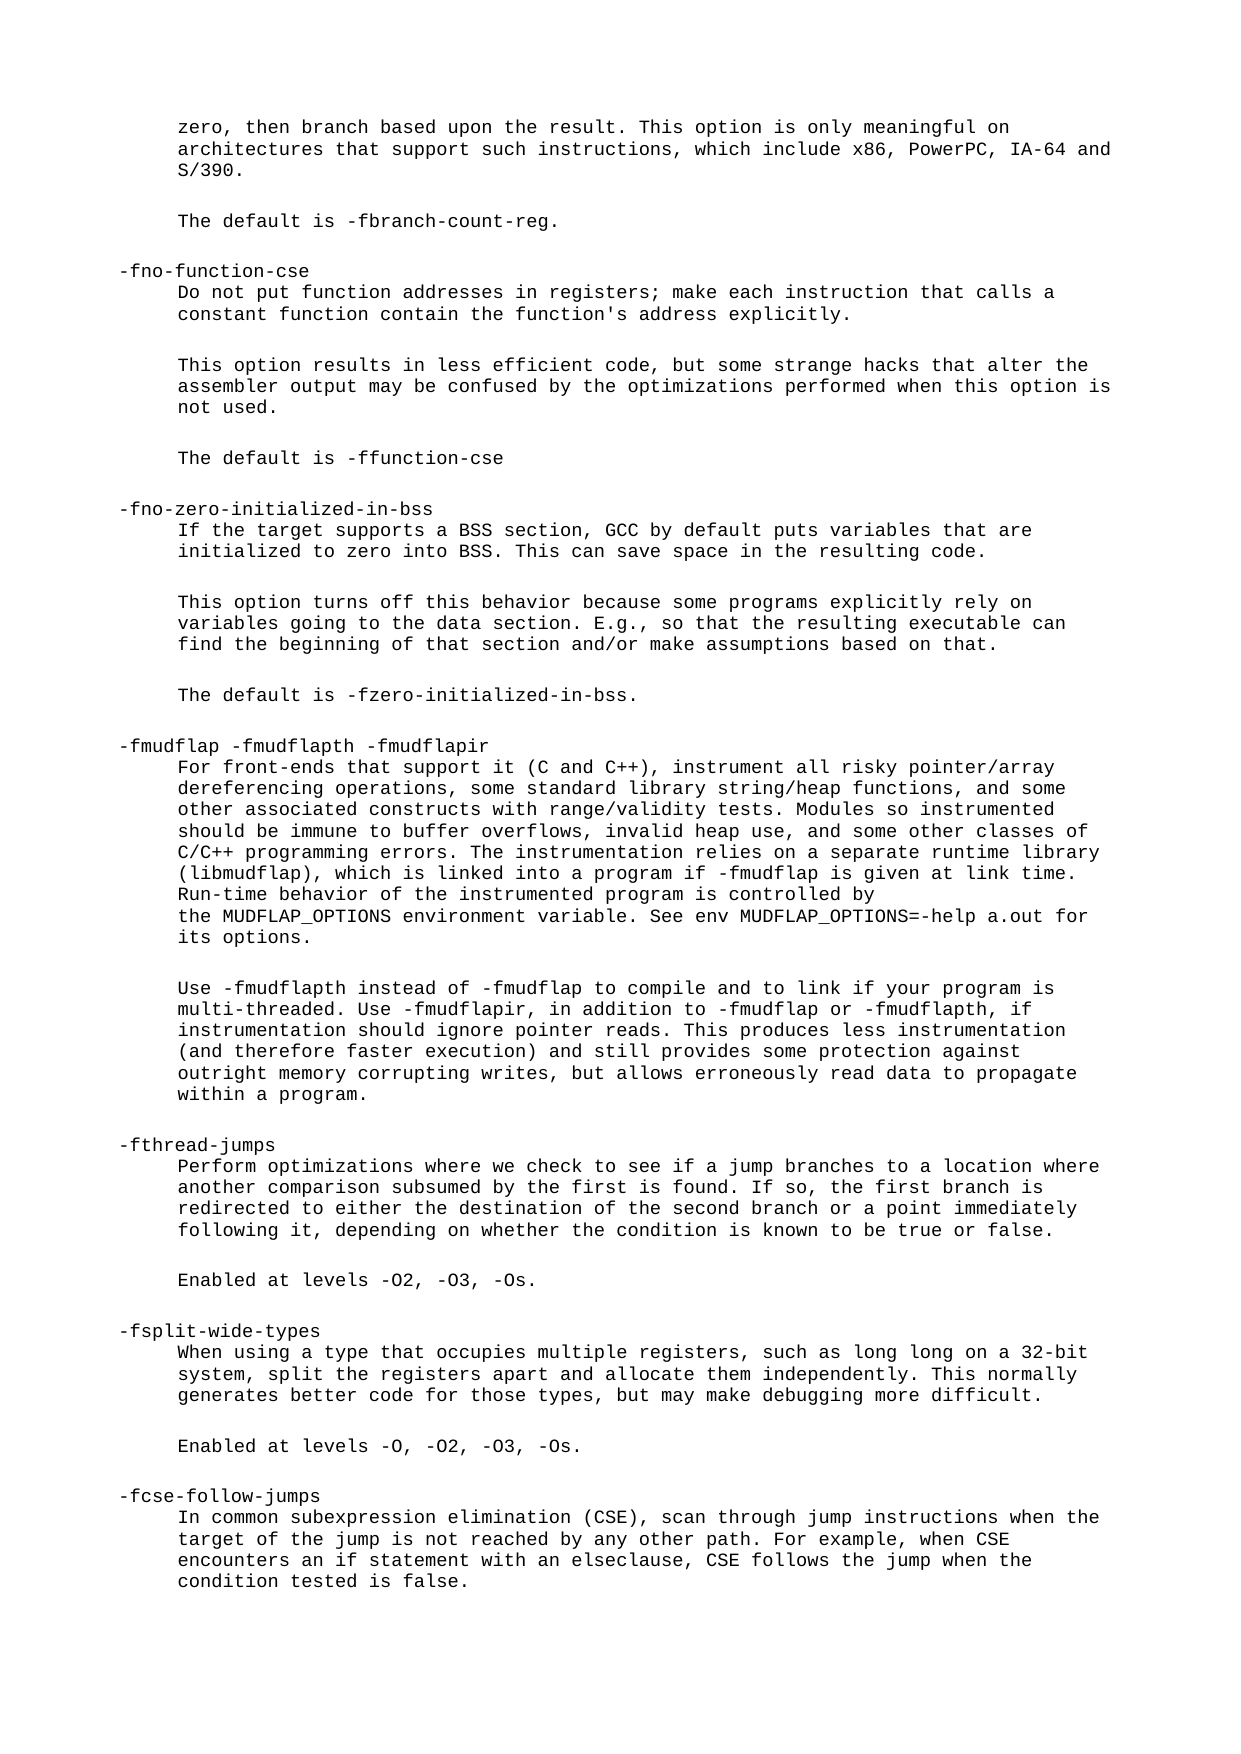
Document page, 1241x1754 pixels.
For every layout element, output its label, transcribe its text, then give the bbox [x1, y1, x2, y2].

list When using a type that occupies multiple registers, such as long long on a 32-bit system, split the registers apart and allocate them independently. This normally generates better code for those types, but may make debugging more difficult. [177, 1343, 1122, 1407]
list Use -fmudflapth instead of -fmudflap to compile and to link if your program is multi-threaded. Use -fmudflapir, in addition to -fmudflap or -fmudflapth, if instrumentation should ignore pointer reads. This produces less instrumentation (and therefore faster execution) and still provides some protection against outright memory corrupting writes, but allows erroneously read data to propagate within a program. [177, 978, 1122, 1106]
list Enabled at levels -O, -O2, -O3, -Os. [177, 1436, 1122, 1458]
list The default is -fzero-initialized-in-bss. [177, 686, 1122, 707]
list This option turns off this behavior because some programs explicitly rely on variables going to the data section. E.g., so that the resulting executable can find the beginning of that section and/or make assumptions based on that. [177, 592, 1122, 656]
subtitle -fmudflap -fmudflapth -fmudflapir [118, 736, 1122, 758]
subtitle -fthread-jumps [118, 1135, 1122, 1157]
list zero, then branch based upon the result. This option is only meaningful on architectures that support such instructions, which include x86, PowerPC, IA-64 and S/390. [177, 118, 1122, 182]
subtitle -fno-zero-initialized-in-bss [118, 499, 1122, 521]
list Do not put function addresses in registers; make each instruction that calls a constant function contain the function's address explicitly. [177, 283, 1122, 326]
list For front-ends that support it (C and C++), instrument all risky pointer/array dereferencing operations, some standard library string/heap functions, and some other associated constructs with range/validity tests. Modules so instrumented should be immune to buffer overflows, invalid heap use, and some other classes of C/C++ programming errors. The instrumentation relies on a separate runtime library (libmudflap), which is linked into a program if -fmudflap is given at link time. Run-time behavior of the instrumented program is controlled by the MUDFLAP_OPTIONS environment variable. See env MUDFLAP_OPTIONS=-help a.out for its options. [177, 758, 1122, 949]
subtitle -fcse-follow-jumps [118, 1487, 1122, 1508]
subtitle -fsplit-wide-types [118, 1322, 1122, 1343]
list This option results in less efficient code, but some strange hacks that alter the assembler output may be confused by the optimizations performed when this option is not used. [177, 355, 1122, 419]
list If the target supports a BSS section, GCC by default puts variables that are initialized to zero into BSS. This can save space in the resulting code. [177, 521, 1122, 563]
subtitle -fno-function-cse [118, 262, 1122, 283]
list The default is -fbranch-count-reg. [177, 211, 1122, 233]
list Perform optimizations where we check to see if a jump branches to a location where another comparison subsumed by the first is found. If so, the first branch is redirected to either the destination of the second branch or a point immediately following it, depending on whether the condition is known to be true or false. [177, 1157, 1122, 1242]
list Enabled at levels -O2, -O3, -Os. [177, 1271, 1122, 1292]
list In common subexpression elimination (CSE), scan through jump instructions when the target of the jump is not reached by any other path. For example, when CSE encounters an if statement with an elseclause, CSE follows the jump when the condition tested is false. [177, 1508, 1122, 1593]
list The default is -ffunction-cse [177, 448, 1122, 470]
